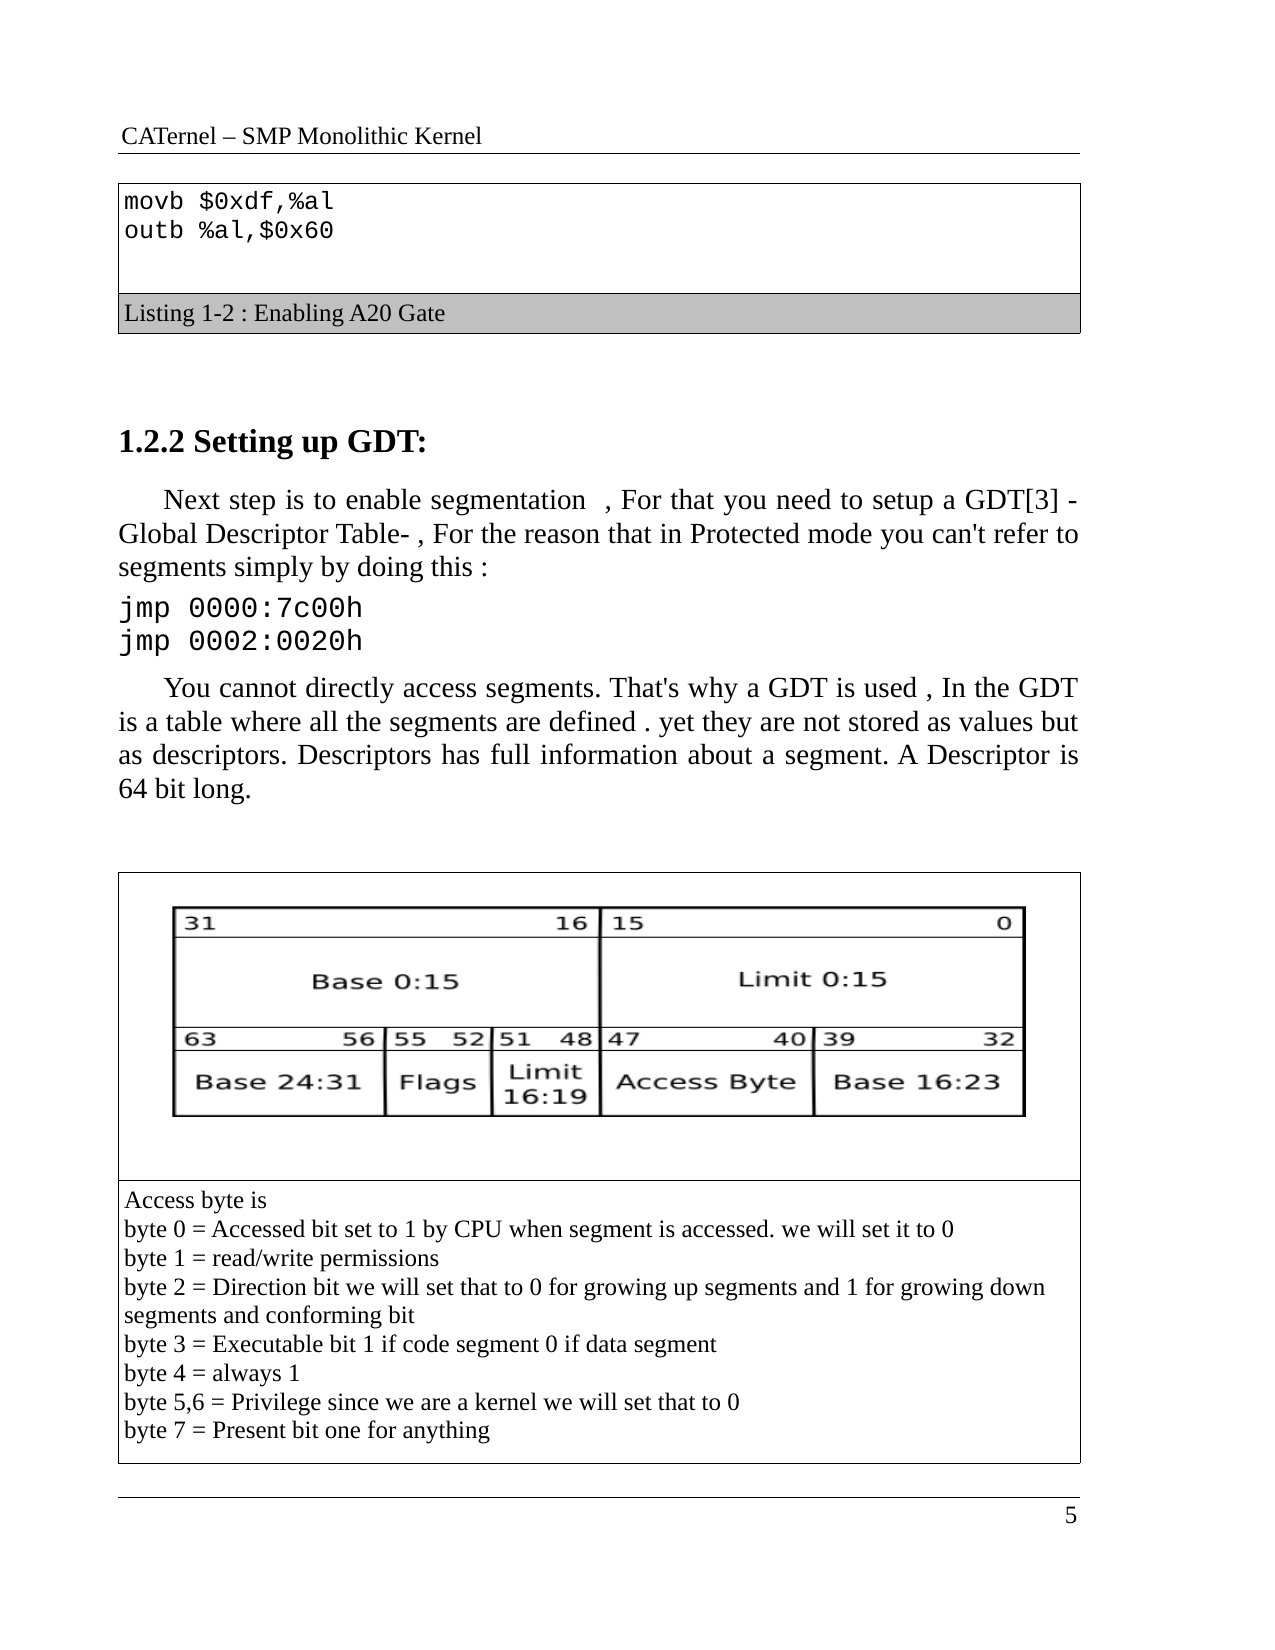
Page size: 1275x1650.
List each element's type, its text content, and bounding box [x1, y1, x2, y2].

table_header [119, 873, 1080, 1179]
picture [172, 906, 1026, 1117]
table_header movb $0xdf,%al outb %al,$0x60 [119, 184, 1080, 292]
table_cell Access byte is byte 0 = Accessed bit set to 1 by CPU when segment is accessed. we will set it to 0 byte 1 = read/write permissions byte 2 = Direction bit we will set that to 0 for growing up segments and 1 for growing down segments and conforming bit byte 3 = Executable bit 1 if code segment 0 if data segment byte 4 = always 1 byte 5,6 = Privilege since we are a kernel we will set that to 0 byte 7 = Present bit one for anything [119, 1181, 1080, 1462]
text 1.2.2 Setting up GDT: [118, 421, 1080, 459]
text Next step is to enable segmentation , For that you need to setup a GDT[3] -Global Descriptor Table- , For the reason that in Protected mode you can't refer to segments simply by doing this : [118, 482, 1080, 583]
text jmp 0002:0020h [118, 627, 1080, 659]
text You cannot directly access segments. That's why a GDT is used , In the GDT is a table where all the segments are defined . yet they are not stored as values but as descriptors. Descriptors has full information about a segment. A Descriptor is 64 bit long. [118, 670, 1080, 804]
table_cell Listing 1-2 : Enabling A20 Gate [119, 294, 1080, 333]
text jmp 0000:7c00h [118, 593, 1080, 627]
